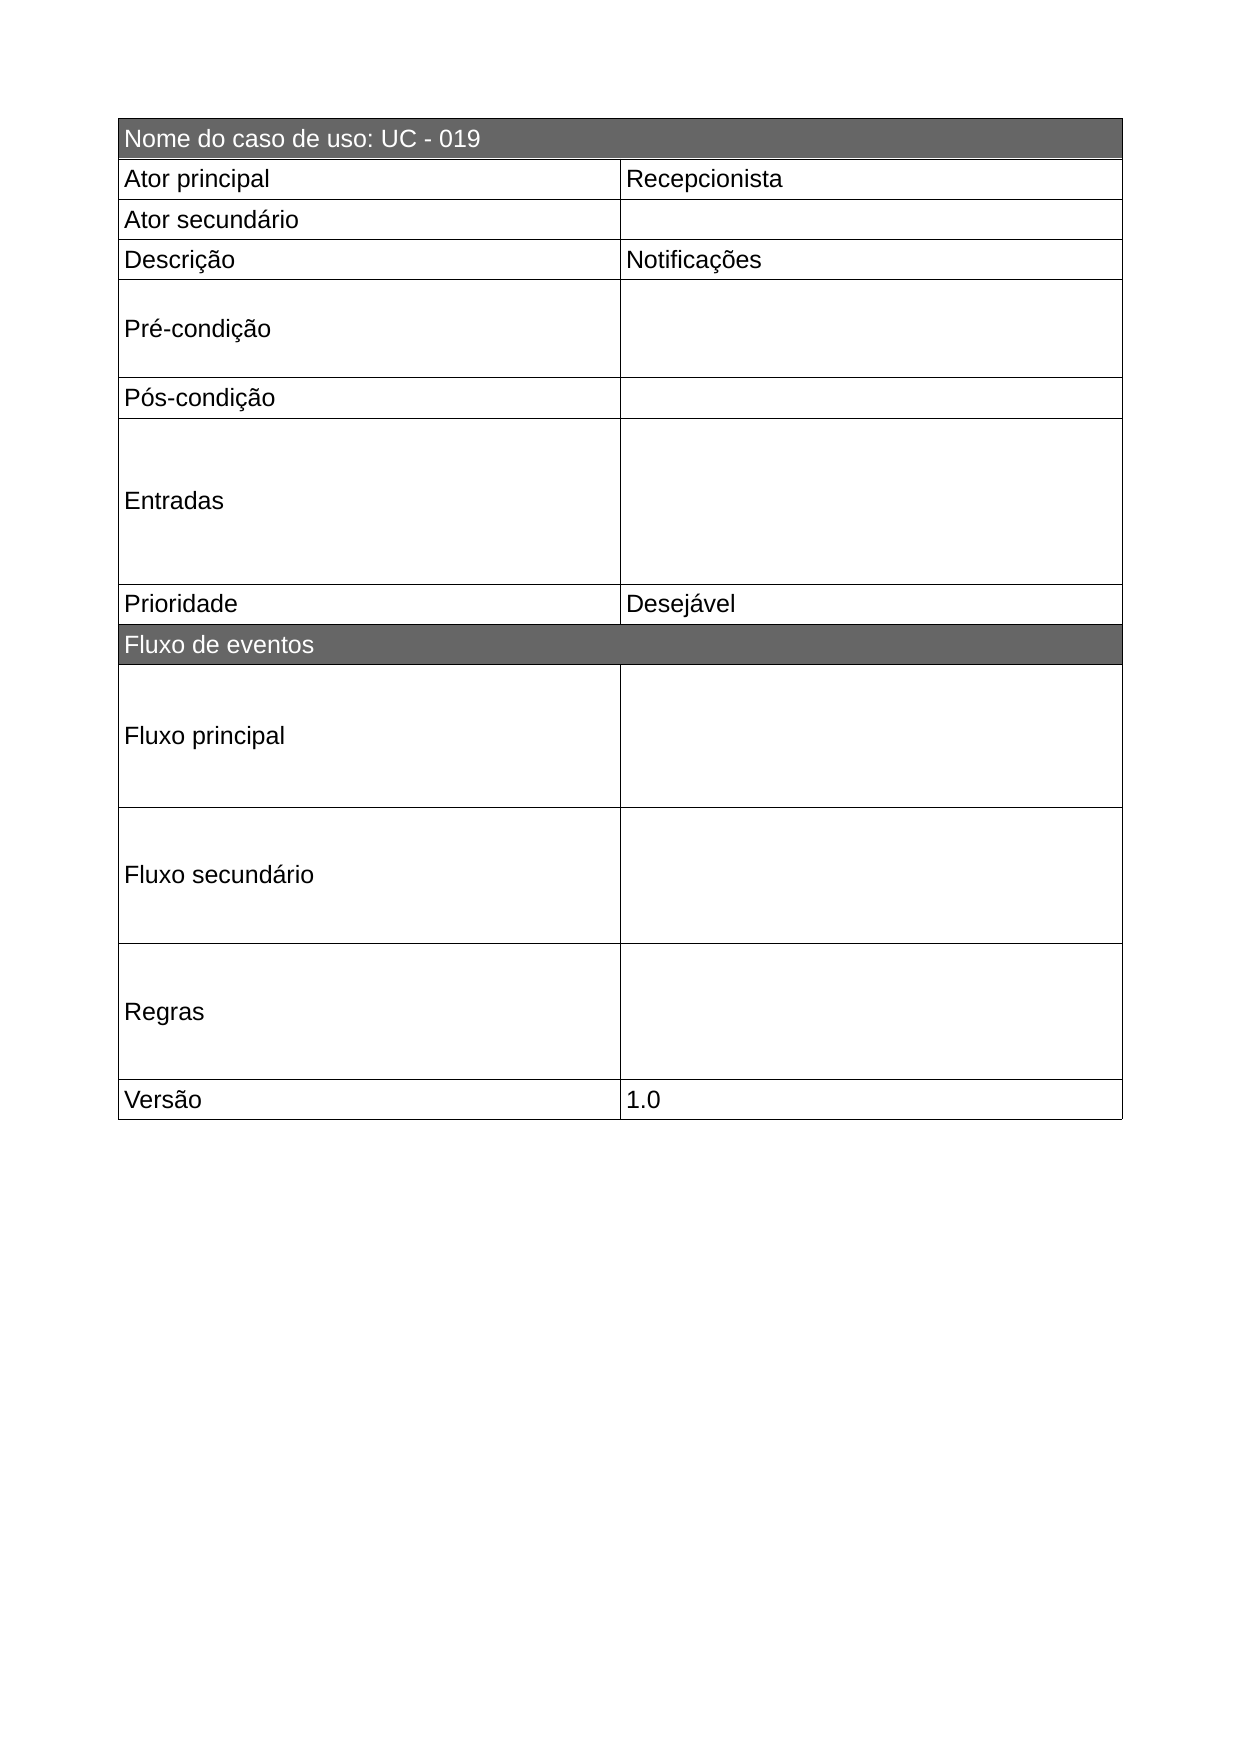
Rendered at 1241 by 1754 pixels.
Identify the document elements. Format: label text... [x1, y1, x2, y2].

table_cell Prioridade [119, 585, 620, 624]
table_cell Pós-condição [119, 378, 620, 417]
table_header Nome do caso de uso: UC - 019 [119, 119, 1122, 158]
table_cell Desejável [621, 585, 1122, 624]
table_cell Fluxo principal [119, 665, 620, 807]
table_cell Versão [119, 1080, 620, 1119]
table_cell Fluxo secundário [119, 808, 620, 943]
table_cell [621, 200, 1122, 239]
table_cell Recepcionista [621, 160, 1122, 199]
table_cell [621, 808, 1122, 943]
table_cell [621, 419, 1122, 583]
table_cell Pré-condição [119, 280, 620, 377]
table_cell Ator secundário [119, 200, 620, 239]
table_cell [621, 378, 1122, 417]
table_cell Descrição [119, 240, 620, 279]
table_cell [621, 944, 1122, 1079]
table_cell [621, 665, 1122, 807]
table_cell Ator principal [119, 160, 620, 199]
table_cell [621, 280, 1122, 377]
table_cell Notificações [621, 240, 1122, 279]
table_cell 1.0 [621, 1080, 1122, 1119]
table_cell Regras [119, 944, 620, 1079]
table_cell Fluxo de eventos [119, 625, 1122, 664]
table_cell Entradas [119, 419, 620, 583]
